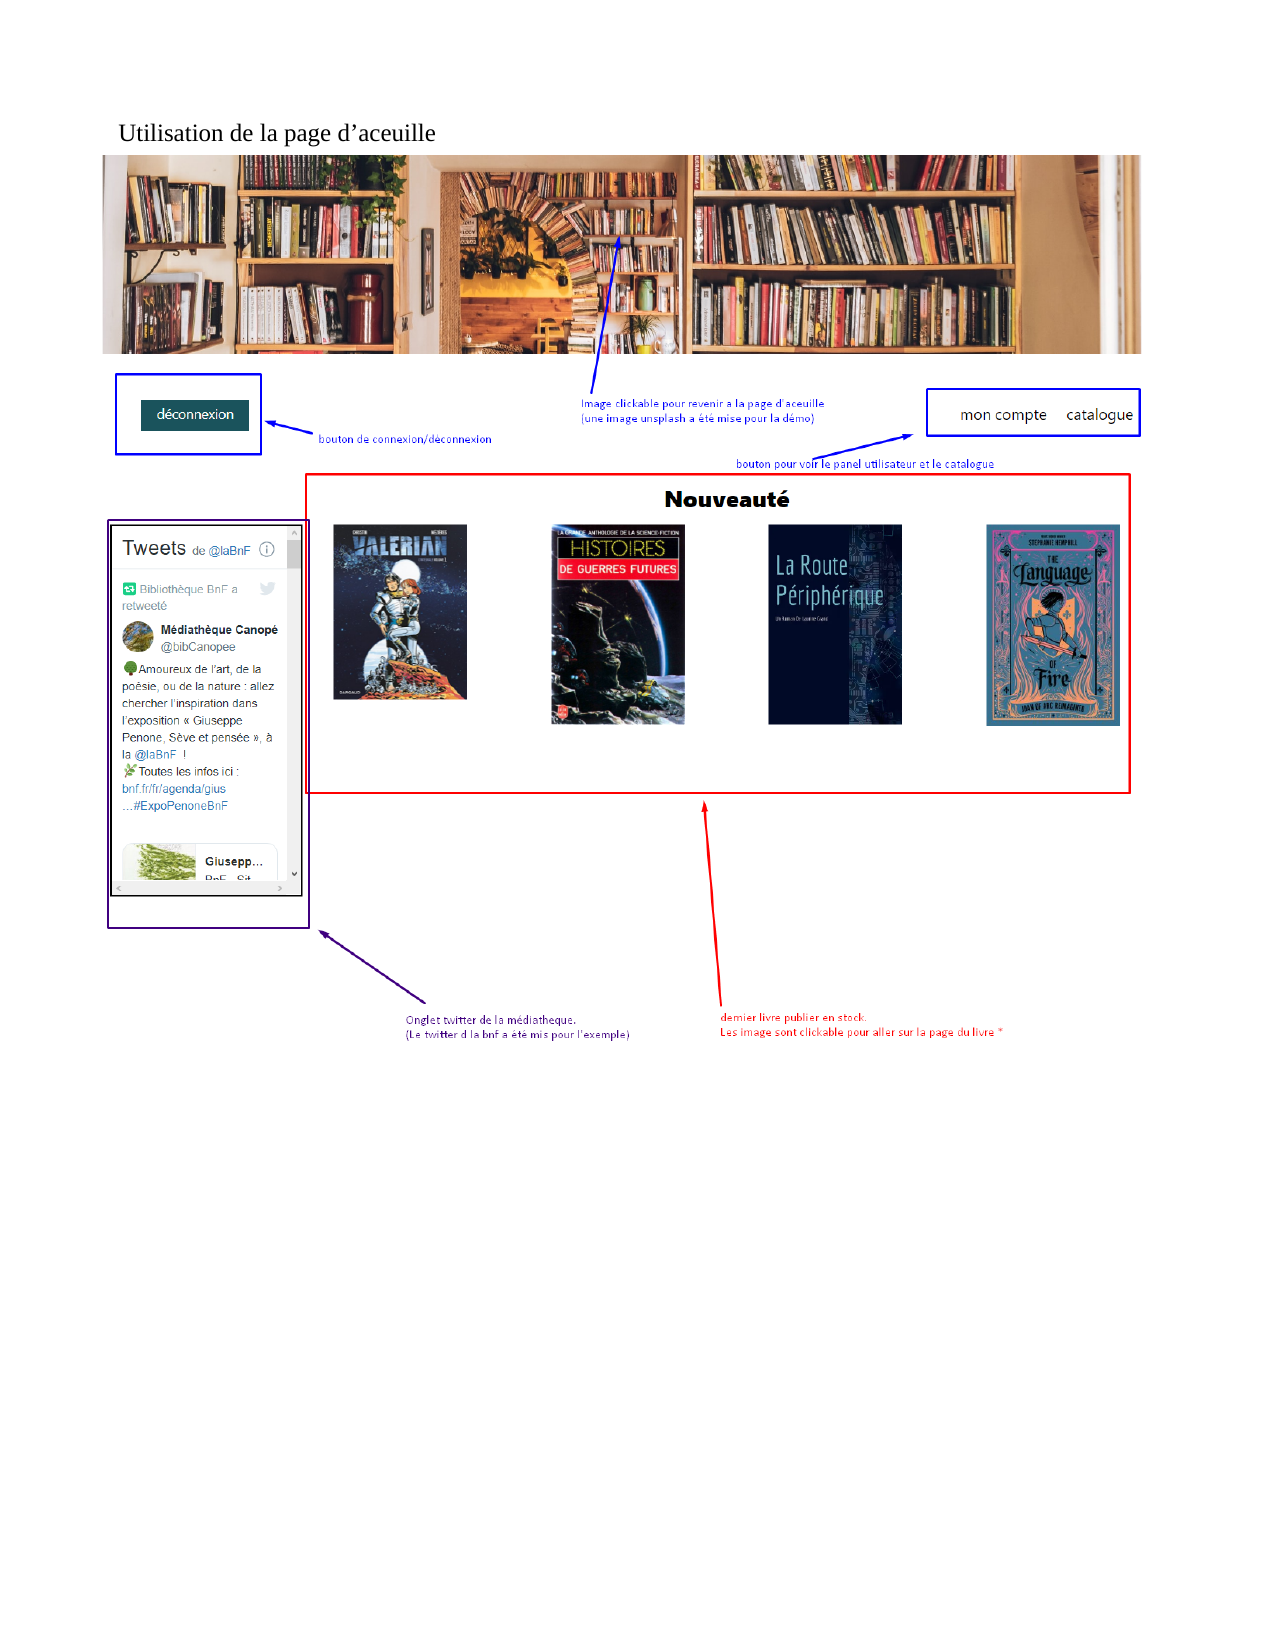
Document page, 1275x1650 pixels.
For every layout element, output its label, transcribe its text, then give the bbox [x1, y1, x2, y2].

picture [102, 155, 1142, 1131]
text Utilisation de la page d’aceuille [118, 118, 1157, 147]
